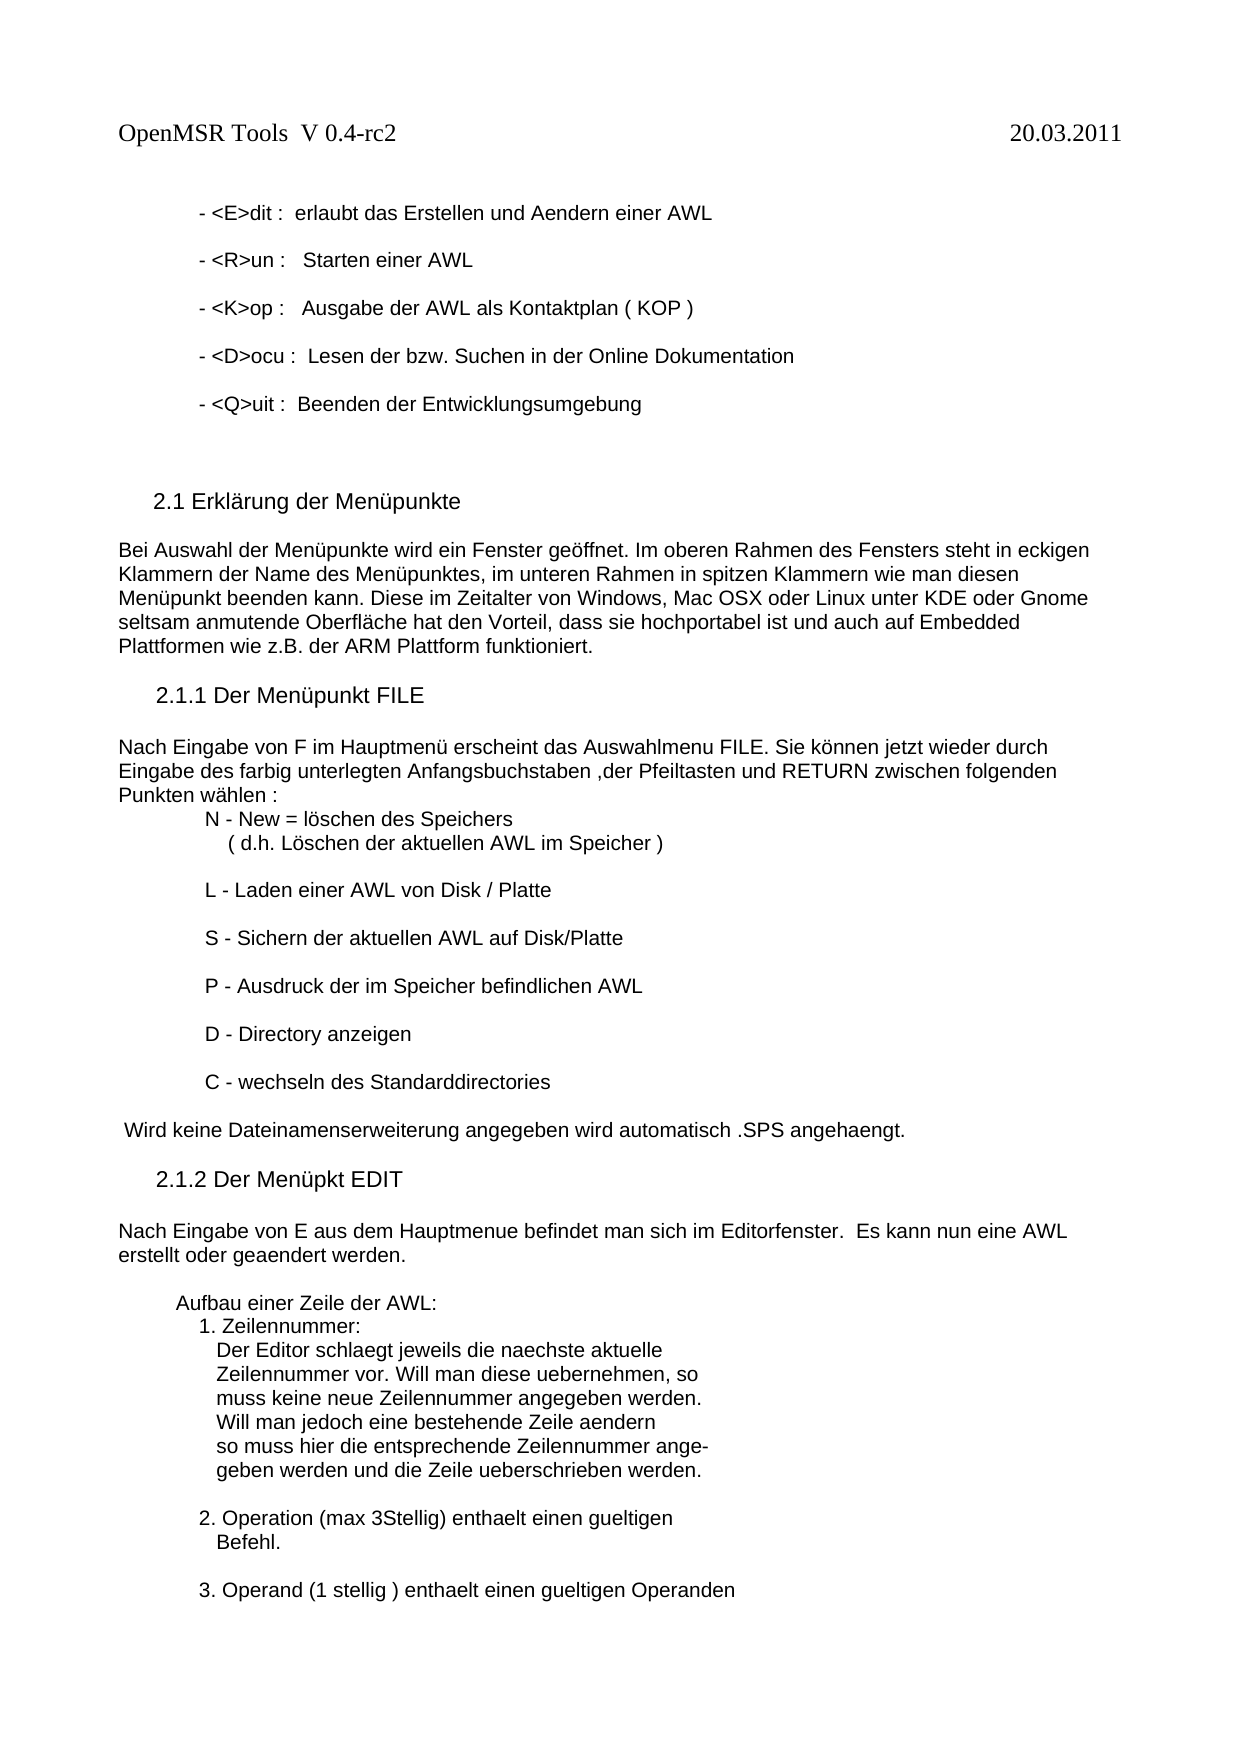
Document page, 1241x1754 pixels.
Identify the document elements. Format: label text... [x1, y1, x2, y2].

text 1. Zeilennummer: [118, 1314, 1122, 1338]
text N - New = löschen des Speichers [118, 806, 1122, 830]
text Der Editor schlaegt jeweils die naechste aktuelle [118, 1338, 1122, 1362]
text Befehl. [118, 1530, 1122, 1554]
text Nach Eingabe von E aus dem Hauptmenue befindet man sich im Editorfenster. Es kann nun eine AWL erstellt oder geaendert werden. [118, 1218, 1122, 1266]
text 2.1 Erklärung der Menüpunkte [118, 488, 1122, 514]
text 2. Operation (max 3Stellig) enthaelt einen gueltigen [118, 1506, 1122, 1530]
text geben werden und die Zeile ueberschrieben werden. [118, 1458, 1122, 1482]
text P - Ausdruck der im Speicher befindlichen AWL [118, 974, 1122, 998]
text - <Q>uit : Beenden der Entwicklungsumgebung [118, 392, 1122, 416]
text - <K>op : Ausgabe der AWL als Kontaktplan ( KOP ) [118, 296, 1122, 320]
text C - wechseln des Standarddirectories [118, 1070, 1122, 1094]
text Nach Eingabe von F im Hauptmenü erscheint das Auswahlmenu FILE. Sie können jetzt wieder durch Eingabe des farbig unterlegten Anfangsbuchstaben ,der Pfeiltasten und RETURN zwischen folgenden Punkten wählen : [118, 734, 1122, 806]
text D - Directory anzeigen [118, 1022, 1122, 1046]
text - <R>un : Starten einer AWL [118, 248, 1122, 272]
text Aufbau einer Zeile der AWL: [118, 1290, 1122, 1314]
text 3. Operand (1 stellig ) enthaelt einen gueltigen Operanden [118, 1578, 1122, 1602]
text - <E>dit : erlaubt das Erstellen und Aendern einer AWL [118, 200, 1122, 224]
text S - Sichern der aktuellen AWL auf Disk/Platte [118, 926, 1122, 950]
text 2.1.2 Der Menüpkt EDIT [118, 1166, 1122, 1192]
text Wird keine Dateinamenserweiterung angegeben wird automatisch .SPS angehaengt. [118, 1118, 1122, 1142]
text - <D>ocu : Lesen der bzw. Suchen in der Online Dokumentation [118, 344, 1122, 368]
text Will man jedoch eine bestehende Zeile aendern [118, 1410, 1122, 1434]
text L - Laden einer AWL von Disk / Platte [118, 878, 1122, 902]
text ( d.h. Löschen der aktuellen AWL im Speicher ) [118, 830, 1122, 854]
text Zeilennummer vor. Will man diese uebernehmen, so [118, 1362, 1122, 1386]
text 2.1.1 Der Menüpunkt FILE [118, 682, 1122, 708]
text so muss hier die entsprechende Zeilennummer ange- [118, 1434, 1122, 1458]
text muss keine neue Zeilennummer angegeben werden. [118, 1386, 1122, 1410]
text Bei Auswahl der Menüpunkte wird ein Fenster geöffnet. Im oberen Rahmen des Fensters steht in eckigen Klammern der Name des Menüpunktes, im unteren Rahmen in spitzen Klammern wie man diesen Menüpunkt beenden kann. Diese im Zeitalter von Windows, Mac OSX oder Linux unter KDE oder Gnome seltsam anmutende Oberfläche hat den Vorteil, dass sie hochportabel ist und auch auf Embedded Plattformen wie z.B. der ARM Plattform funktioniert. [118, 538, 1122, 658]
